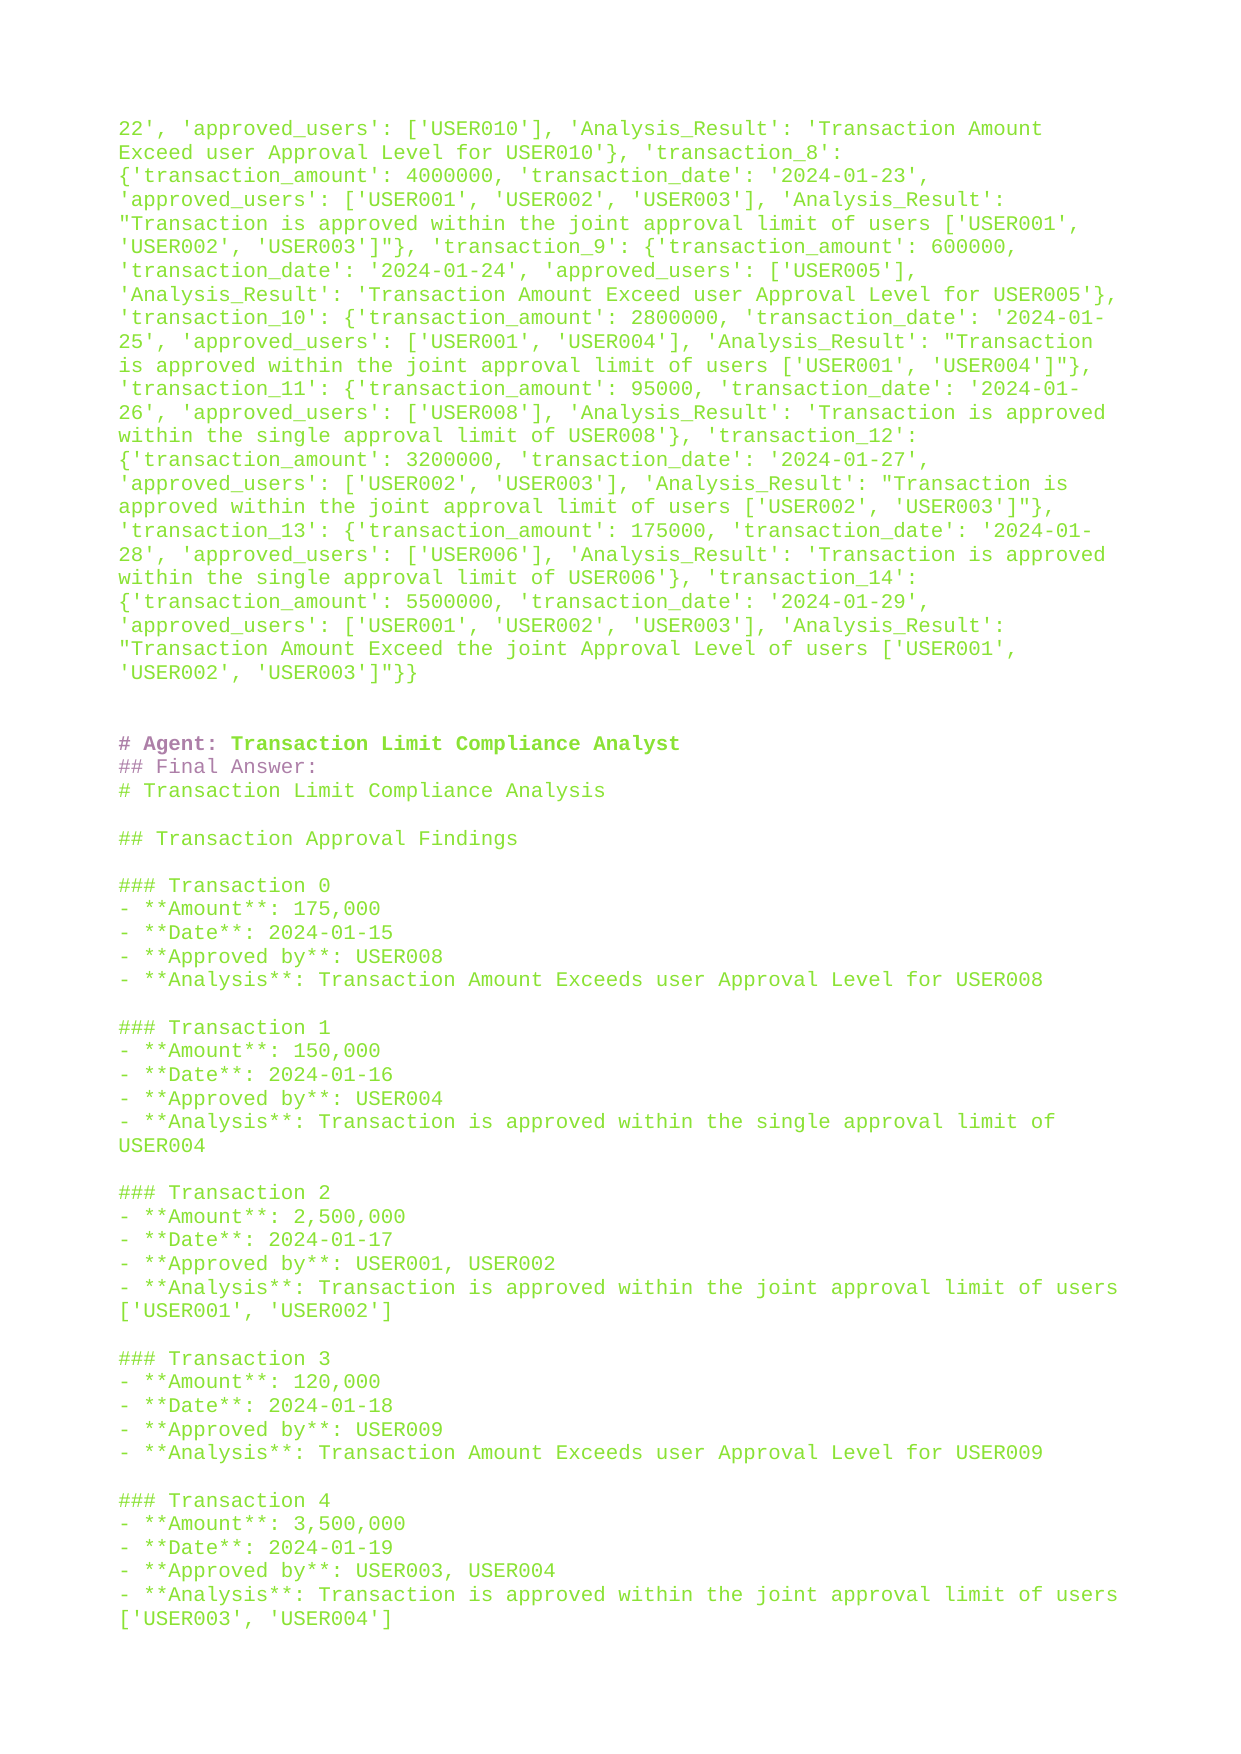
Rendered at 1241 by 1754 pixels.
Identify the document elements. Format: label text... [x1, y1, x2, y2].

text - **Date**: 2024-01-15 [118, 922, 1122, 946]
text - **Approved by**: USER001, USER002 [118, 1253, 1122, 1277]
text - **Amount**: 2,500,000 [118, 1206, 1122, 1229]
text # Transaction Limit Compliance Analysis [118, 780, 1122, 804]
text ### Transaction 3 [118, 1348, 1122, 1371]
text - **Date**: 2024-01-19 [118, 1537, 1122, 1561]
text - **Approved by**: USER009 [118, 1419, 1122, 1442]
text ## Transaction Approval Findings [118, 827, 1122, 851]
text - **Analysis**: Transaction is approved within the joint approval limit of users ['USER003', 'USER004'] [118, 1584, 1122, 1631]
text - **Amount**: 150,000 [118, 1040, 1122, 1064]
text ### Transaction 1 [118, 1017, 1122, 1040]
text ## Final Answer: [118, 757, 1122, 780]
text ### Transaction 0 [118, 875, 1122, 898]
text - **Analysis**: Transaction Amount Exceeds user Approval Level for USER009 [118, 1442, 1122, 1466]
text - **Analysis**: Transaction is approved within the single approval limit of USER004 [118, 1111, 1122, 1158]
text - **Amount**: 175,000 [118, 898, 1122, 922]
text ### Transaction 4 [118, 1489, 1122, 1513]
text - **Analysis**: Transaction Amount Exceeds user Approval Level for USER008 [118, 969, 1122, 993]
text - **Approved by**: USER008 [118, 946, 1122, 969]
text - **Analysis**: Transaction is approved within the joint approval limit of users ['USER001', 'USER002'] [118, 1277, 1122, 1324]
text ### Transaction 2 [118, 1182, 1122, 1206]
text - **Approved by**: USER003, USER004 [118, 1561, 1122, 1584]
text - **Date**: 2024-01-17 [118, 1229, 1122, 1253]
text 22', 'approved_users': ['USER010'], 'Analysis_Result': 'Transaction Amount Exceed user Approval Level for USER010'}, 'transaction_8': {'transaction_amount': 4000000, 'transaction_date': '2024-01-23', 'approved_users': ['USER001', 'USER002', 'USER003'], 'Analysis_Result': "Transaction is approved within the joint approval limit of users ['USER001', 'USER002', 'USER003']"}, 'transaction_9': {'transaction_amount': 600000, 'transaction_date': '2024-01-24', 'approved_users': ['USER005'], 'Analysis_Result': 'Transaction Amount Exceed user Approval Level for USER005'}, 'transaction_10': {'transaction_amount': 2800000, 'transaction_date': '2024-01-25', 'approved_users': ['USER001', 'USER004'], 'Analysis_Result': "Transaction is approved within the joint approval limit of users ['USER001', 'USER004']"}, 'transaction_11': {'transaction_amount': 95000, 'transaction_date': '2024-01-26', 'approved_users': ['USER008'], 'Analysis_Result': 'Transaction is approved within the single approval limit of USER008'}, 'transaction_12': {'transaction_amount': 3200000, 'transaction_date': '2024-01-27', 'approved_users': ['USER002', 'USER003'], 'Analysis_Result': "Transaction is approved within the joint approval limit of users ['USER002', 'USER003']"}, 'transaction_13': {'transaction_amount': 175000, 'transaction_date': '2024-01-28', 'approved_users': ['USER006'], 'Analysis_Result': 'Transaction is approved within the single approval limit of USER006'}, 'transaction_14': {'transaction_amount': 5500000, 'transaction_date': '2024-01-29', 'approved_users': ['USER001', 'USER002', 'USER003'], 'Analysis_Result': "Transaction Amount Exceed the joint Approval Level of users ['USER001', 'USER002', 'USER003']"}} [118, 118, 1122, 686]
text # Agent: Transaction Limit Compliance Analyst [118, 733, 1122, 757]
text - **Amount**: 120,000 [118, 1371, 1122, 1395]
text - **Amount**: 3,500,000 [118, 1513, 1122, 1537]
text - **Date**: 2024-01-16 [118, 1064, 1122, 1088]
text - **Date**: 2024-01-18 [118, 1395, 1122, 1419]
text - **Approved by**: USER004 [118, 1088, 1122, 1111]
